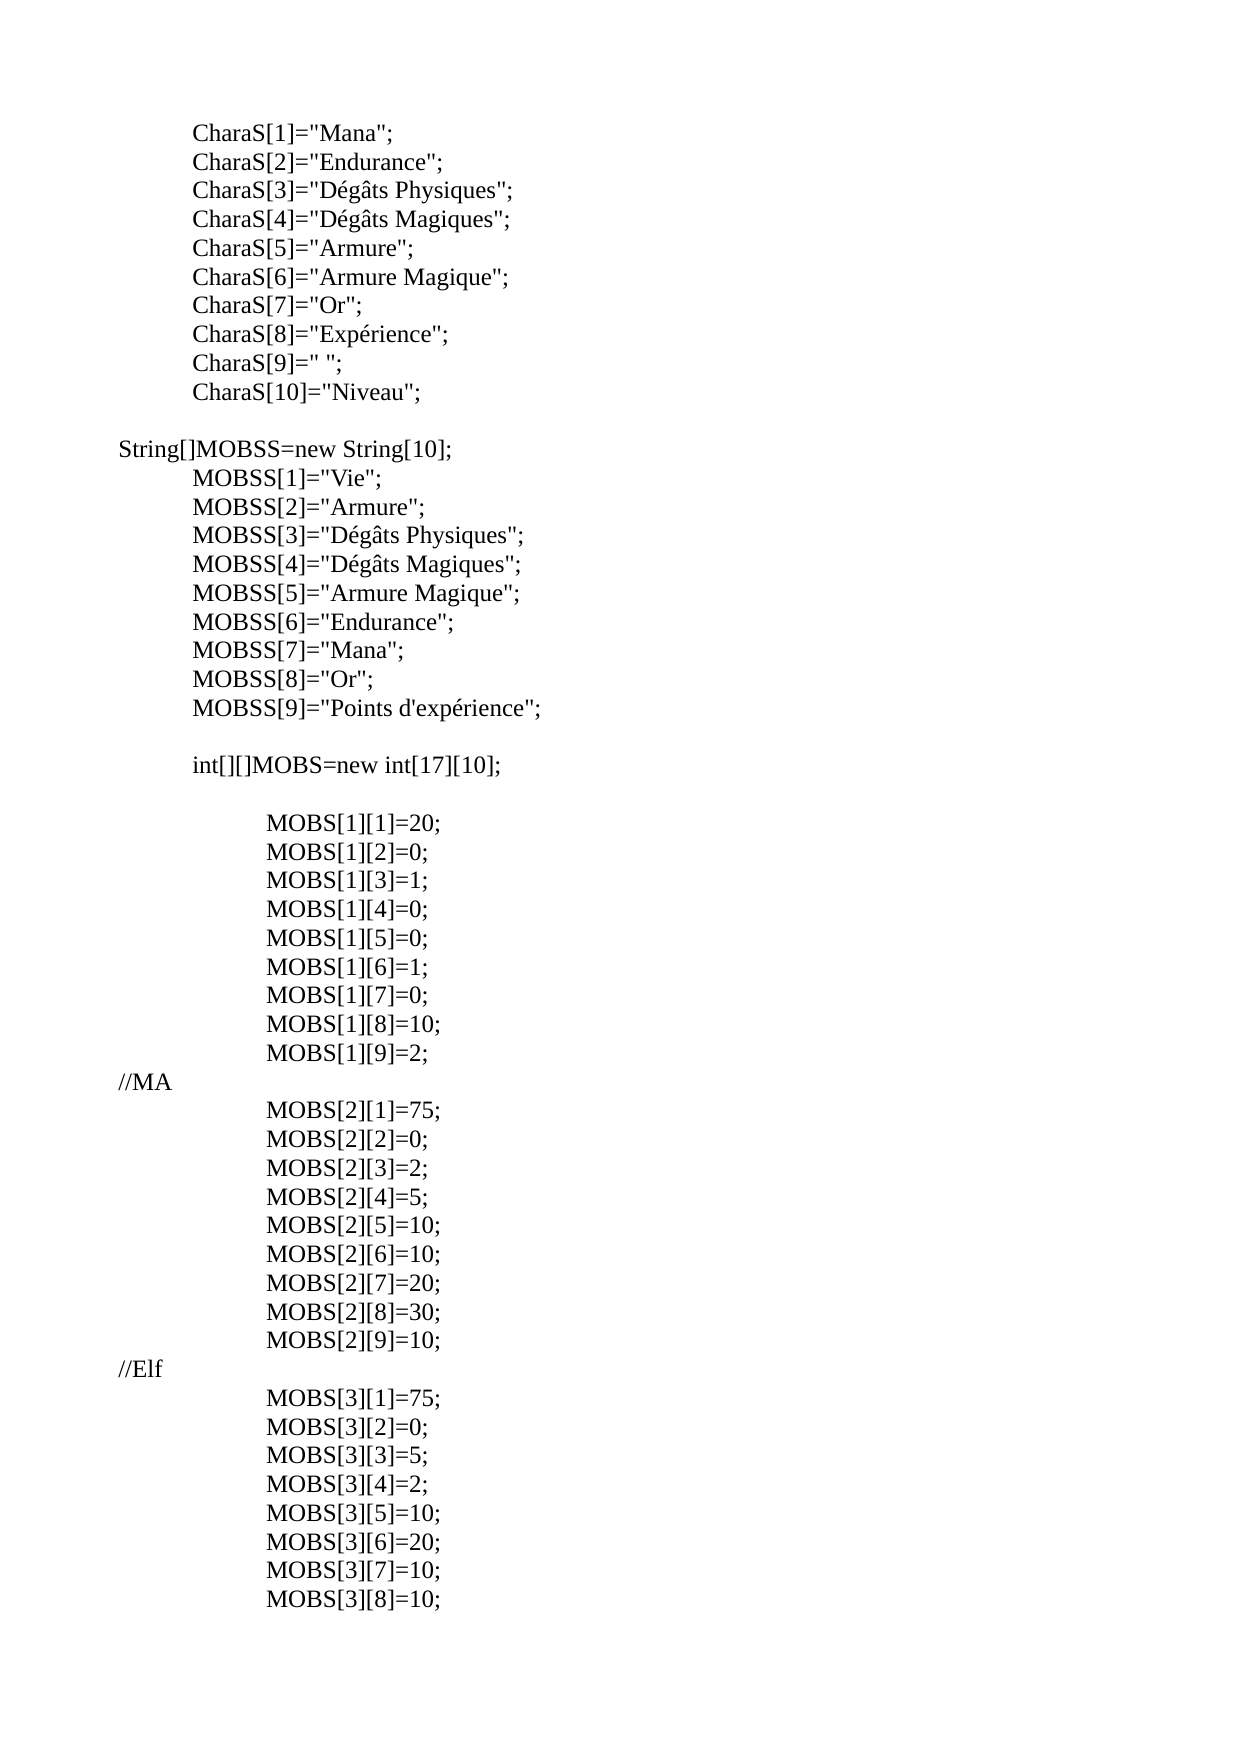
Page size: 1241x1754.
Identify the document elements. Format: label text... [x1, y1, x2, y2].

text MOBSS[9]="Points d'expérience"; [118, 693, 1122, 722]
text MOBS[1][2]=0; [118, 837, 1122, 866]
text MOBS[3][3]=5; [118, 1441, 1122, 1469]
text MOBS[2][5]=10; [118, 1211, 1122, 1239]
text MOBS[1][1]=20; [118, 808, 1122, 837]
text MOBS[1][7]=0; [118, 981, 1122, 1009]
text MOBSS[4]="Dégâts Magiques"; [118, 549, 1122, 578]
text MOBS[1][3]=1; [118, 866, 1122, 894]
text MOBSS[6]="Endurance"; [118, 607, 1122, 636]
text MOBS[2][6]=10; [118, 1239, 1122, 1268]
text CharaS[3]="Dégâts Physiques"; [118, 176, 1122, 204]
text MOBS[2][1]=75; [118, 1096, 1122, 1124]
text MOBSS[3]="Dégâts Physiques"; [118, 521, 1122, 549]
text MOBSS[8]="Or"; [118, 664, 1122, 693]
text CharaS[2]="Endurance"; [118, 147, 1122, 176]
text int[][]MOBS=new int[17][10]; [118, 751, 1122, 779]
text MOBS[1][6]=1; [118, 952, 1122, 981]
text String[]MOBSS=new String[10]; [118, 434, 1122, 463]
text CharaS[4]="Dégâts Magiques"; [118, 204, 1122, 233]
text MOBSS[2]="Armure"; [118, 492, 1122, 521]
text MOBS[3][2]=0; [118, 1412, 1122, 1441]
text MOBS[1][9]=2; [118, 1038, 1122, 1067]
text CharaS[7]="Or"; [118, 291, 1122, 319]
text MOBS[2][2]=0; [118, 1124, 1122, 1153]
text MOBS[2][9]=10; [118, 1326, 1122, 1354]
text MOBS[2][8]=30; [118, 1297, 1122, 1326]
text MOBS[2][4]=5; [118, 1182, 1122, 1211]
text MOBS[3][5]=10; [118, 1498, 1122, 1527]
text MOBS[2][3]=2; [118, 1153, 1122, 1182]
text MOBS[3][1]=75; [118, 1383, 1122, 1412]
text MOBS[1][4]=0; [118, 894, 1122, 923]
text CharaS[5]="Armure"; [118, 233, 1122, 262]
text MOBS[1][5]=0; [118, 923, 1122, 952]
text CharaS[8]="Expérience"; [118, 319, 1122, 348]
text CharaS[9]=" "; [118, 348, 1122, 377]
text MOBS[1][8]=10; [118, 1009, 1122, 1038]
text CharaS[10]="Niveau"; [118, 377, 1122, 406]
text MOBS[2][7]=20; [118, 1268, 1122, 1297]
text MOBS[3][7]=10; [118, 1556, 1122, 1584]
text CharaS[6]="Armure Magique"; [118, 262, 1122, 291]
text MOBS[3][4]=2; [118, 1469, 1122, 1498]
text MOBSS[1]="Vie"; [118, 463, 1122, 492]
text MOBS[3][8]=10; [118, 1584, 1122, 1613]
text MOBS[3][6]=20; [118, 1527, 1122, 1556]
text MOBSS[7]="Mana"; [118, 636, 1122, 664]
text CharaS[1]="Mana"; [118, 118, 1122, 147]
text MOBSS[5]="Armure Magique"; [118, 578, 1122, 607]
text //Elf [118, 1354, 1122, 1383]
text //MA [118, 1067, 1122, 1096]
